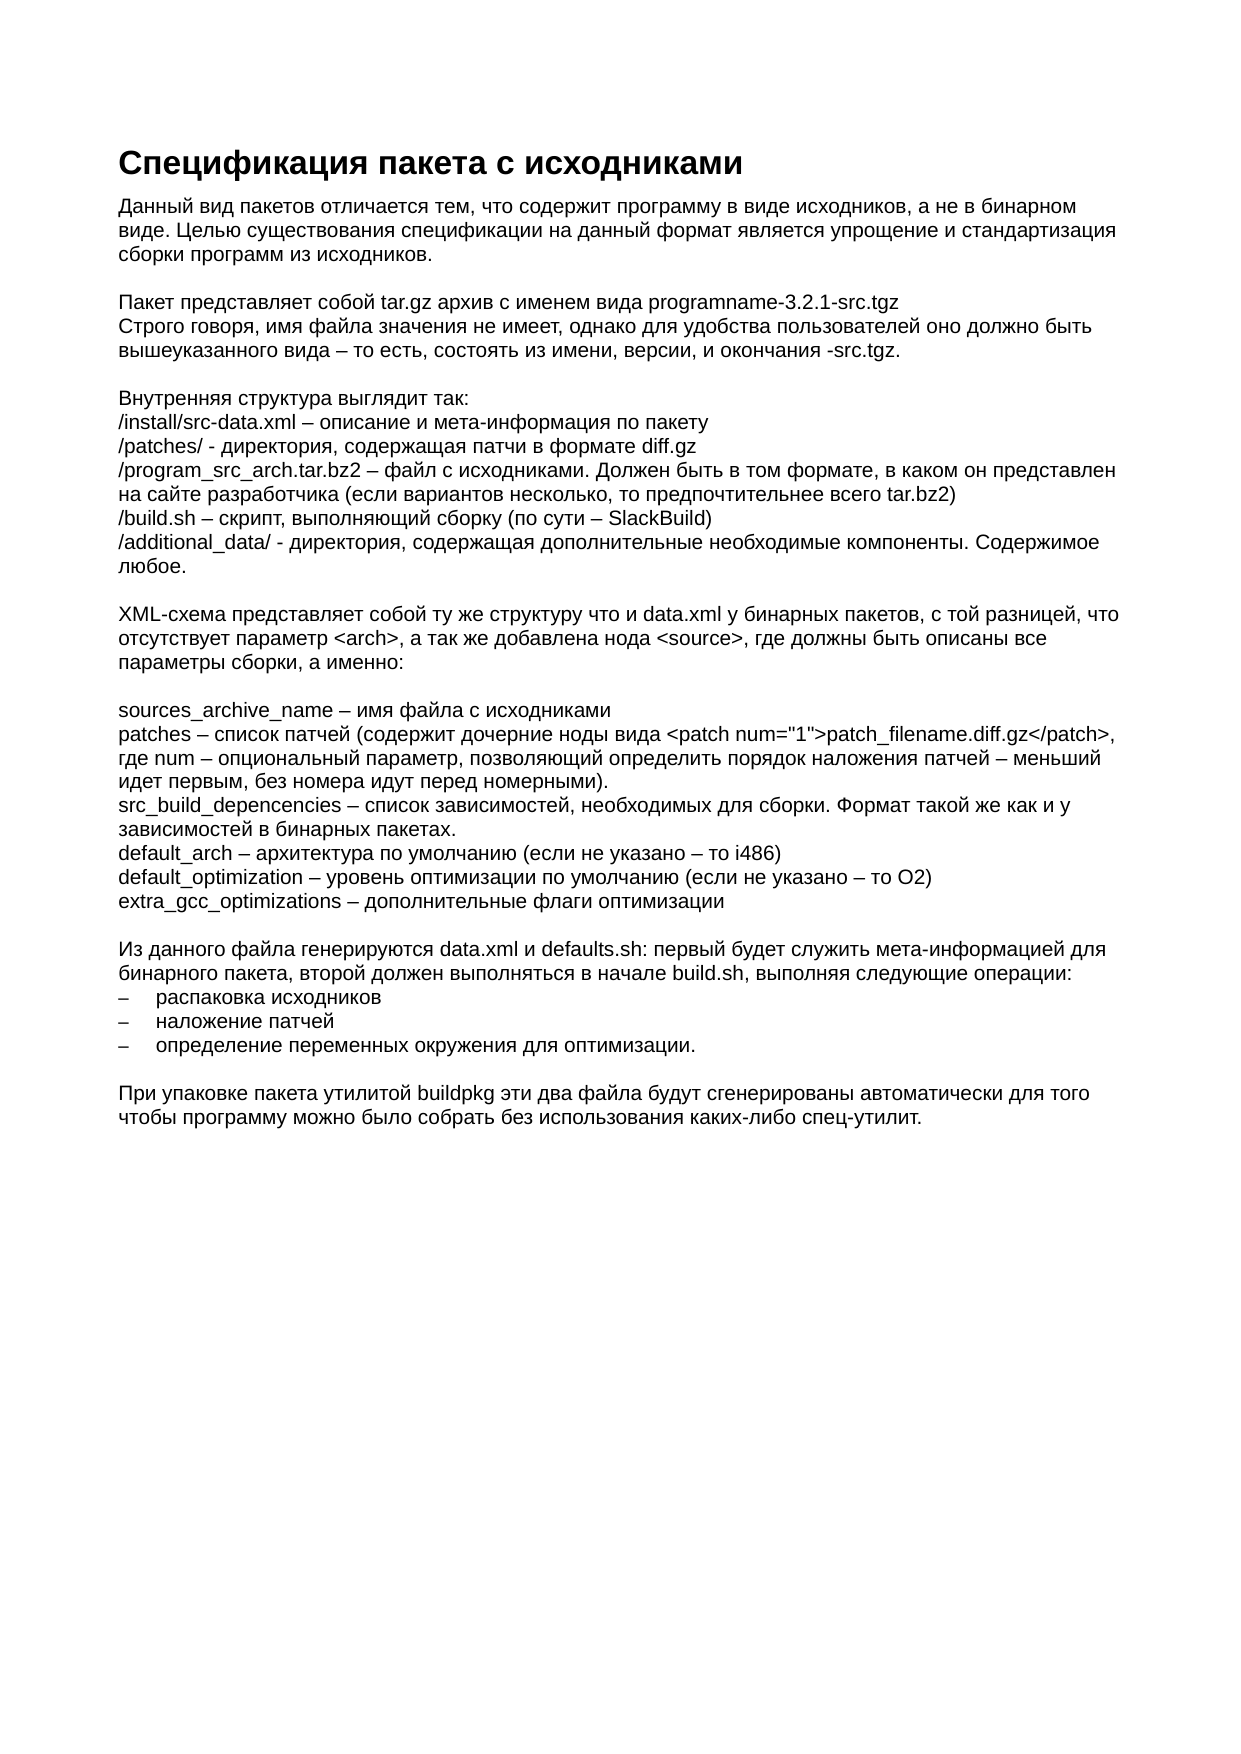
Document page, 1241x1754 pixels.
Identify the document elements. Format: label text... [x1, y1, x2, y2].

list определение переменных окружения для оптимизации. [118, 1033, 1122, 1057]
text patches – список патчей (содержит дочерние ноды вида <patch num="1">patch_filename.diff.gz</patch>, где num – опциональный параметр, позволяющий определить порядок наложения патчей – меньший идет первым, без номера идут перед номерными). [118, 721, 1122, 793]
text src_build_depencencies – список зависимостей, необходимых для сборки. Формат такой же как и у зависимостей в бинарных пакетах. [118, 793, 1122, 841]
text Пакет представляет собой tar.gz архив c именем вида programname-3.2.1-src.tgz [118, 290, 1122, 314]
text default_arch – архитектура по умолчанию (если не указано – то i486) [118, 841, 1122, 865]
text /additional_data/ - директория, содержащая дополнительные необходимые компоненты. Содержимое любое. [118, 530, 1122, 578]
text Данный вид пакетов отличается тем, что содержит программу в виде исходников, а не в бинарном виде. Целью существования спецификации на данный формат является упрощение и стандартизация сборки программ из исходников. [118, 194, 1122, 266]
text XML-схема представляет собой ту же структуру что и data.xml у бинарных пакетов, с той разницей, что отсутствует параметр <arch>, а так же добавлена нода <source>, где должны быть описаны все параметры сборки, а именно: [118, 602, 1122, 673]
subtitle Спецификация пакета с исходниками [118, 143, 1122, 182]
text При упаковке пакета утилитой buildpkg эти два файла будут сгенерированы автоматически для того чтобы программу можно было собрать без использования каких-либо спец-утилит. [118, 1081, 1122, 1129]
text Строго говоря, имя файла значения не имеет, однако для удобства пользователей оно должно быть вышеуказанного вида – то есть, состоять из имени, версии, и окончания -src.tgz. [118, 314, 1122, 362]
text /program_src_arch.tar.bz2 – файл с исходниками. Должен быть в том формате, в каком он представлен на сайте разработчика (если вариантов несколько, то предпочтительнее всего tar.bz2) [118, 458, 1122, 506]
text /install/src-data.xml – описание и мета-информация по пакету [118, 410, 1122, 434]
text extra_gcc_optimizations – дополнительные флаги оптимизации [118, 889, 1122, 913]
text Из данного файла генерируются data.xml и defaults.sh: первый будет служить мета-информацией для бинарного пакета, второй должен выполняться в начале build.sh, выполняя следующие операции: [118, 937, 1122, 985]
list наложение патчей [118, 1009, 1122, 1033]
text default_optimization – уровень оптимизации по умолчанию (если не указано – то O2) [118, 865, 1122, 889]
list распаковка исходников [118, 985, 1122, 1009]
text /patches/ - директория, содержащая патчи в формате diff.gz [118, 434, 1122, 458]
text Внутренняя структура выглядит так: [118, 386, 1122, 410]
text /build.sh – cкрипт, выполняющий сборку (по сути – SlackBuild) [118, 506, 1122, 530]
text sources_archive_name – имя файла с исходниками [118, 697, 1122, 721]
